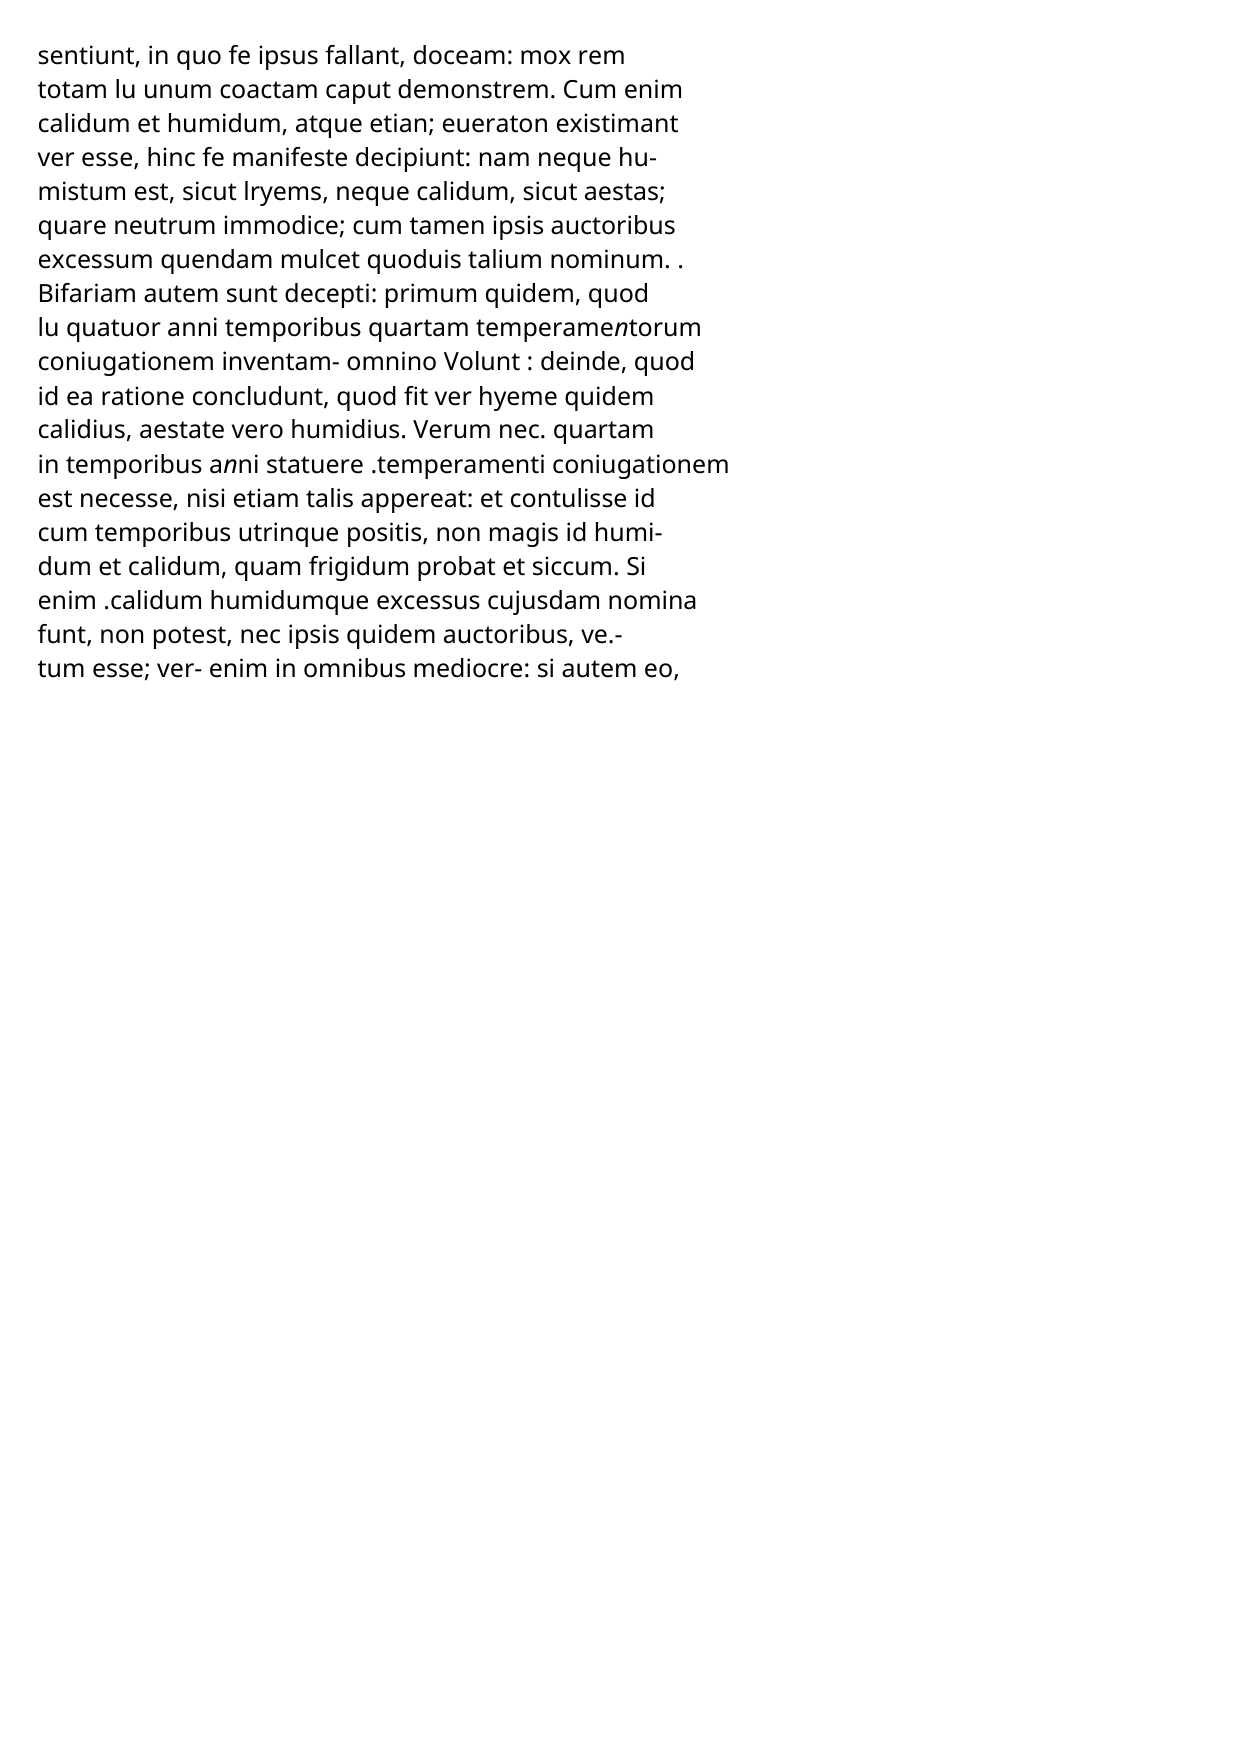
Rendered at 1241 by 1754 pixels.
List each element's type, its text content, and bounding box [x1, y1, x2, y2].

text sentiunt, in quo fe ipsus fallant, doceam: mox rem totam lu unum coactam caput demonstrem. Cum enim calidum et humidum, atque etian; eueraton existimant ver esse, hinc fe manifeste decipiunt: nam neque hu- mistum est, sicut lryems, neque calidum, sicut aestas; quare neutrum immodice; cum tamen ipsis auctoribus excessum quendam mulcet quoduis talium nominum. . Bifariam autem sunt decepti: primum quidem, quod lu quatuor anni temporibus quartam temperamentorum coniugationem inventam- omnino Volunt : deinde, quod id ea ratione concludunt, quod fit ver hyeme quidem calidius, aestate vero humidius. Verum nec. quartam in temporibus anni statuere .temperamenti coniugationem est necesse, nisi etiam talis appereat: et contulisse id cum temporibus utrinque positis, non magis id humi- dum et calidum, quam frigidum probat et siccum. Si enim .calidum humidumque excessus cujusdam nomina funt, non potest, nec ipsis quidem auctoribus, ve.- tum esse; ver- enim in omnibus mediocre: si autem eo, [37, 37, 1203, 685]
